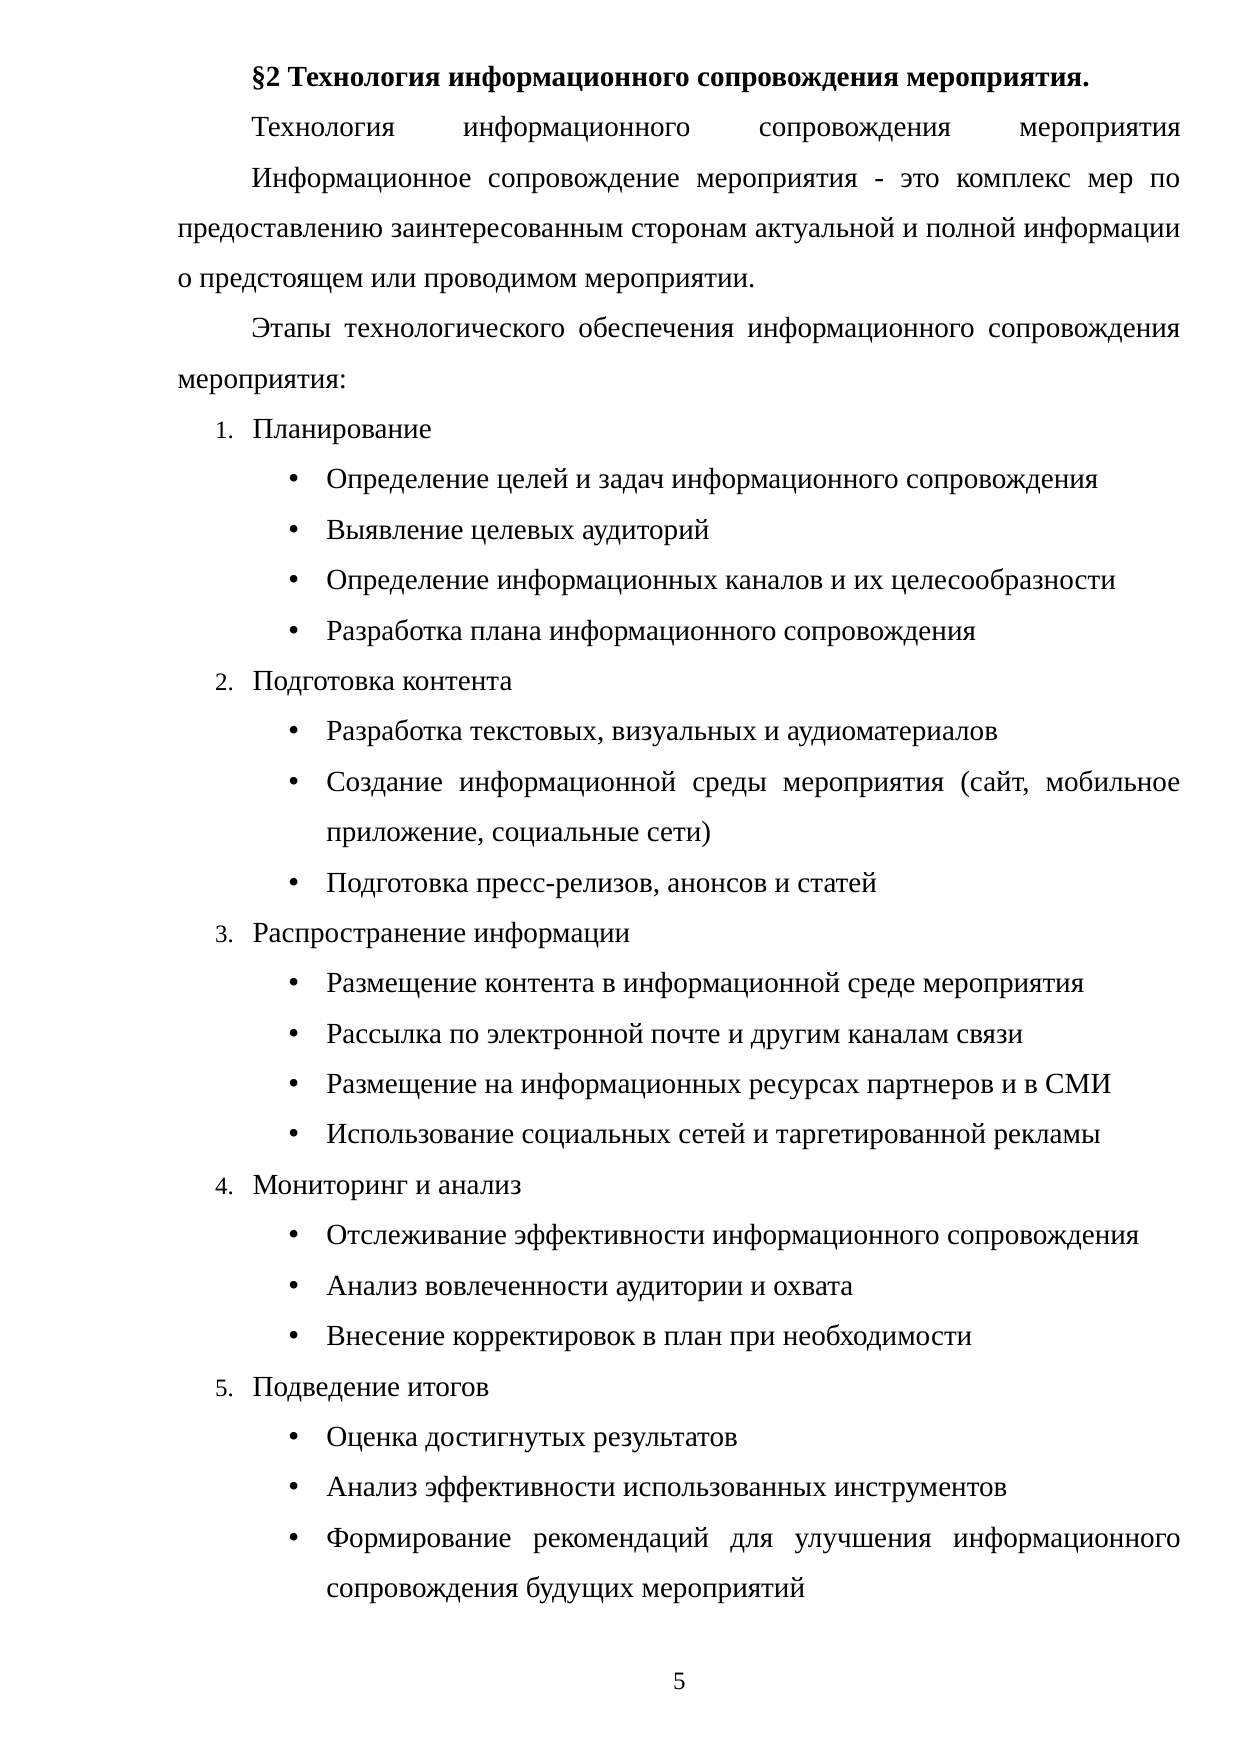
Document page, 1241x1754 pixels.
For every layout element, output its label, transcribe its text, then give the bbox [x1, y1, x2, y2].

list Оценка достигнутых результатов [288, 1419, 1181, 1453]
list Выявление целевых аудиторий [288, 512, 1181, 546]
list Мониторинг и анализ [215, 1167, 1181, 1201]
list Анализ вовлеченности аудитории и охвата [288, 1268, 1181, 1301]
list Размещение контента в информационной среде мероприятия [288, 965, 1181, 999]
text §2 Технология информационного сопровождения мероприятия. [177, 59, 1181, 93]
list Отслеживание эффективности информационного сопровождения [288, 1217, 1181, 1251]
list Использование социальных сетей и таргетированной рекламы [288, 1117, 1181, 1150]
list Планирование [215, 411, 1181, 445]
list Подведение итогов [215, 1369, 1181, 1402]
list Определение целей и задач информационного сопровождения [288, 462, 1181, 495]
list Распространение информации [215, 915, 1181, 949]
text Технология информационного сопровождения мероприятия Информационное сопровождение мероприятия - это комплекс мер по предоставлению заинтересованным сторонам актуальной и полной информации о предстоящем или проводимом мероприятии. [177, 109, 1181, 294]
list Рассылка по электронной почте и другим каналам связи [288, 1016, 1181, 1049]
text Этапы технологического обеспечения информационного сопровождения мероприятия: [177, 311, 1181, 394]
list Разработка текстовых, визуальных и аудиоматериалов [288, 713, 1181, 747]
list Определение информационных каналов и их целесообразности [288, 562, 1181, 596]
list Подготовка пресс-релизов, анонсов и статей [288, 865, 1181, 898]
list Создание информационной среды мероприятия (сайт, мобильное приложение, социальные сети) [288, 764, 1181, 848]
list Размещение на информационных ресурсах партнеров и в СМИ [288, 1066, 1181, 1100]
list Разработка плана информационного сопровождения [288, 613, 1181, 646]
list Подготовка контента [215, 663, 1181, 697]
list Формирование рекомендаций для улучшения информационного сопровождения будущих мероприятий [288, 1520, 1181, 1604]
list Внесение корректировок в план при необходимости [288, 1318, 1181, 1352]
list Анализ эффективности использованных инструментов [288, 1469, 1181, 1503]
